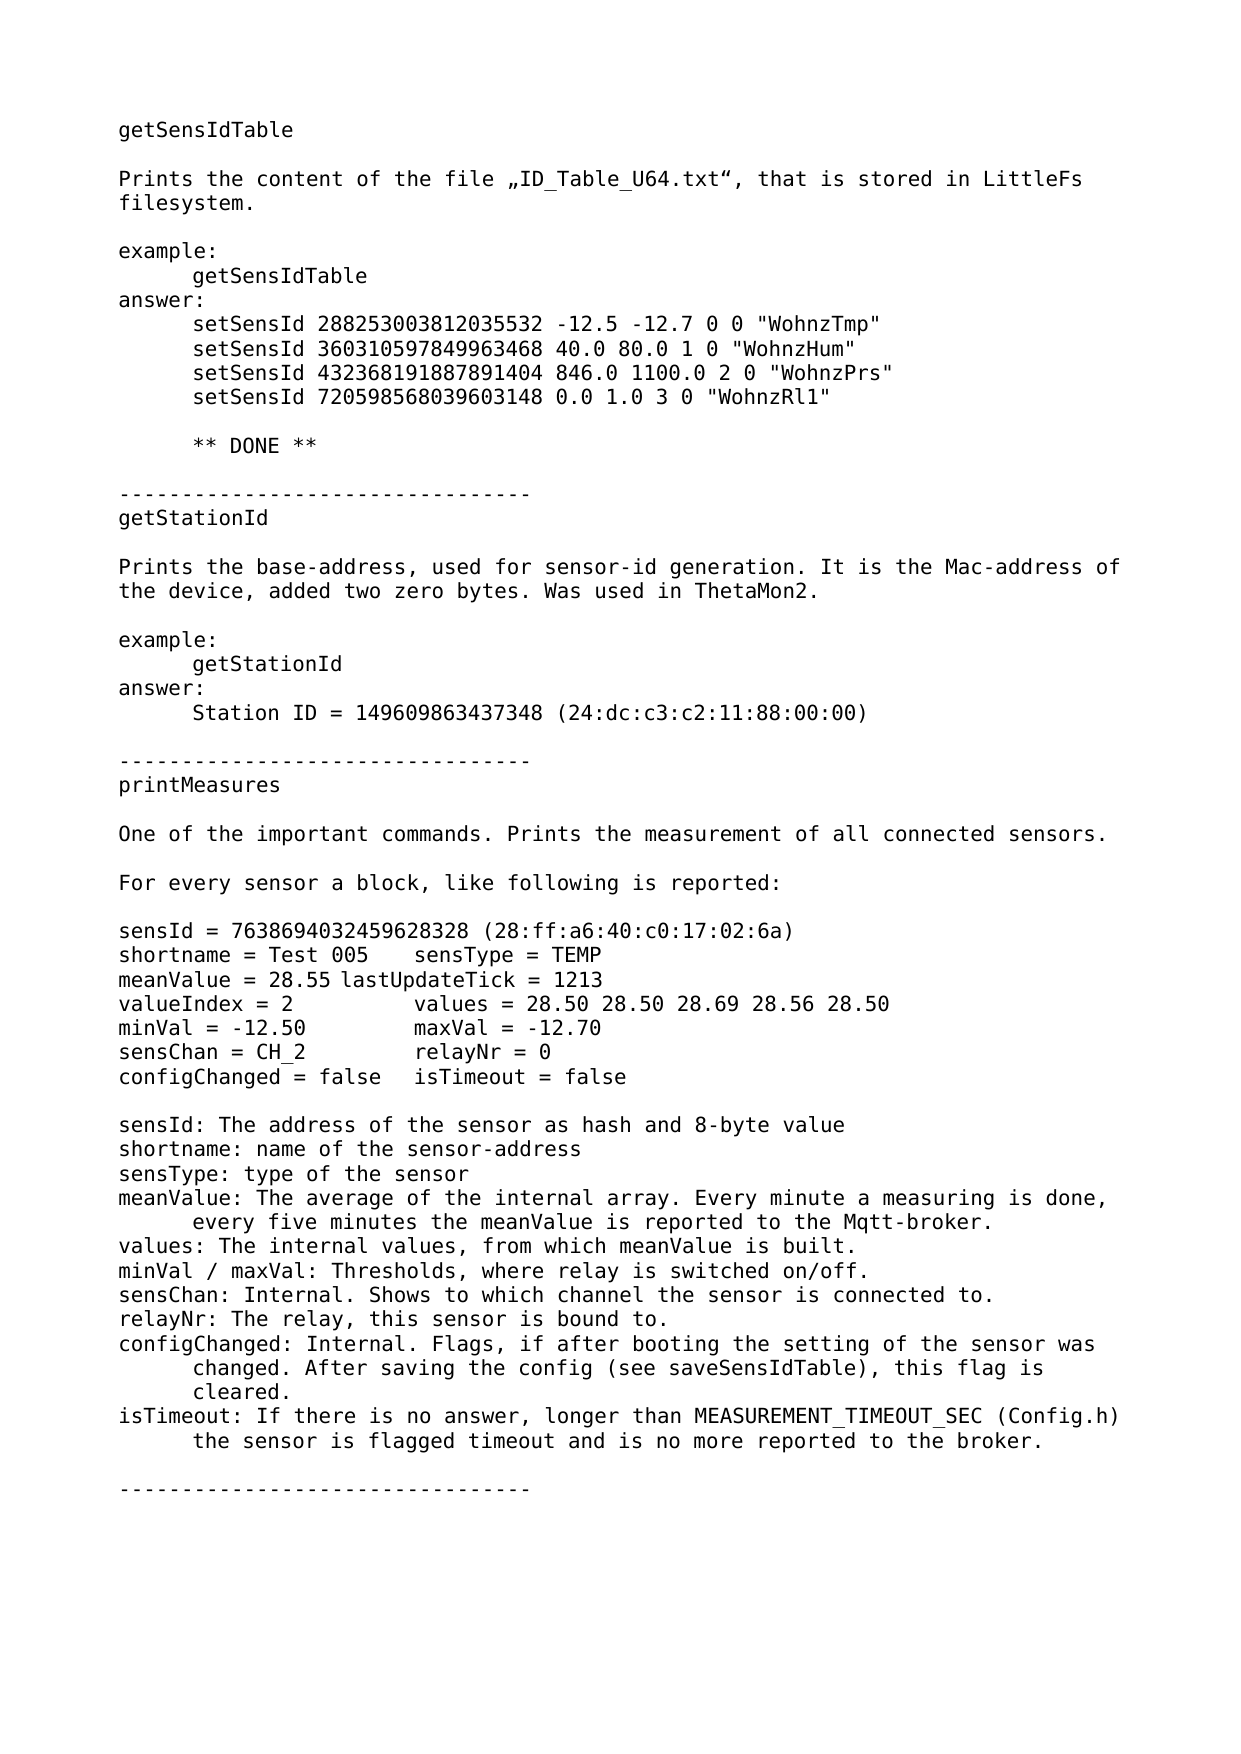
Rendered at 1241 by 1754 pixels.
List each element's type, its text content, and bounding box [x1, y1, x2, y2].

text getStationId [118, 652, 1122, 676]
text shortname = Test 005 sensType = TEMP [118, 943, 1122, 968]
text answer: [118, 288, 1122, 312]
text One of the important commands. Prints the measurement of all connected sensors. [118, 822, 1122, 846]
text sensId = 7638694032459628328 (28:ff:a6:40:c0:17:02:6a) [118, 919, 1122, 943]
text printMeasures [118, 773, 1122, 798]
text getSensIdTable [118, 118, 1122, 142]
text meanValue = 28.55 lastUpdateTick = 1213 [118, 968, 1122, 992]
text getStationId [118, 506, 1122, 531]
text --------------------------------- [118, 1477, 1122, 1502]
text For every sensor a block, like following is reported: [118, 846, 1122, 895]
text example: [118, 239, 1122, 264]
text sensChan: Internal. Shows to which channel the sensor is connected to. [118, 1283, 1122, 1307]
text meanValue: The average of the internal array. Every minute a measuring is done, every five minutes the meanValue is reported to the Mqtt-broker. [118, 1186, 1122, 1234]
text valueIndex = 2 values = 28.50 28.50 28.69 28.56 28.50 [118, 992, 1122, 1016]
text sensId: The address of the sensor as hash and 8-byte value [118, 1113, 1122, 1137]
text Prints the content of the file „ID_Table_U64.txt“, that is stored in LittleFs filesystem. [118, 167, 1122, 215]
text getSensIdTable [118, 264, 1122, 288]
text shortname: name of the sensor-address [118, 1137, 1122, 1162]
text setSensId 360310597849963468 40.0 80.0 1 0 "WohnzHum" [118, 337, 1122, 361]
text example: [118, 628, 1122, 652]
text isTimeout: If there is no answer, longer than MEASUREMENT_TIMEOUT_SEC (Config.h) the sensor is flagged timeout and is no more reported to the broker. [118, 1404, 1122, 1453]
text values: The internal values, from which meanValue is built. [118, 1234, 1122, 1259]
text configChanged: Internal. Flags, if after booting the setting of the sensor was changed. After saving the config (see saveSensIdTable), this flag is cleared. [118, 1332, 1122, 1404]
text Prints the base-address, used for sensor-id generation. It is the Mac-address of the device, added two zero bytes. Was used in ThetaMon2. [118, 555, 1122, 603]
text --------------------------------- [118, 749, 1122, 773]
text setSensId 288253003812035532 -12.5 -12.7 0 0 "WohnzTmp" [118, 312, 1122, 337]
text sensChan = CH_2 relayNr = 0 [118, 1040, 1122, 1065]
text answer: [118, 676, 1122, 701]
text minVal / maxVal: Thresholds, where relay is switched on/off. [118, 1259, 1122, 1283]
text configChanged = false isTimeout = false [118, 1065, 1122, 1089]
text Station ID = 149609863437348 (24:dc:c3:c2:11:88:00:00) [118, 701, 1122, 725]
text minVal = -12.50 maxVal = -12.70 [118, 1016, 1122, 1040]
text setSensId 720598568039603148 0.0 1.0 3 0 "WohnzRl1" [118, 385, 1122, 434]
text setSensId 432368191887891404 846.0 1100.0 2 0 "WohnzPrs" [118, 361, 1122, 385]
text relayNr: The relay, this sensor is bound to. [118, 1307, 1122, 1332]
text ** DONE ** [118, 434, 1122, 458]
text --------------------------------- [118, 482, 1122, 506]
text sensType: type of the sensor [118, 1162, 1122, 1186]
